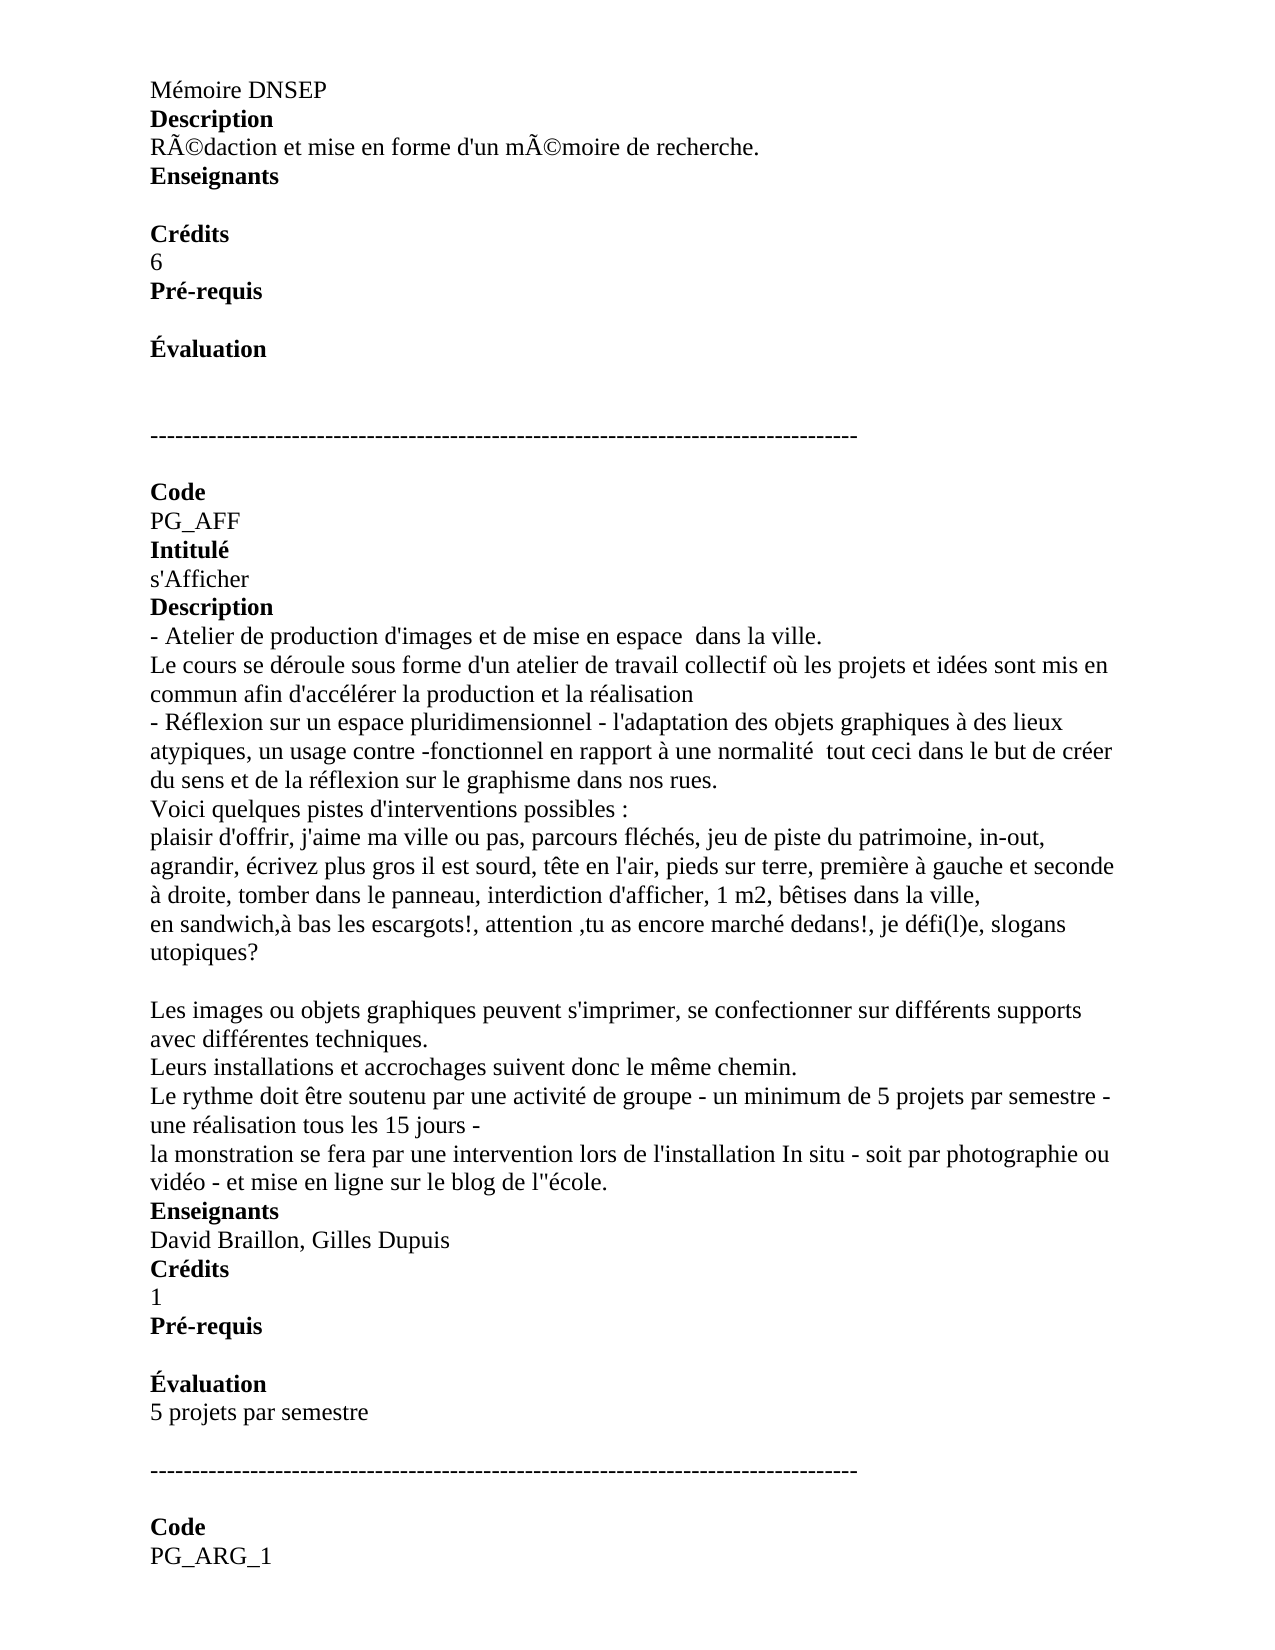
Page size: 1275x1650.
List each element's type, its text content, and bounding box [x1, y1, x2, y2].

text Enseignants [150, 161, 1125, 190]
text Mémoire DNSEP [150, 75, 1125, 104]
text David Braillon, Gilles Dupuis [150, 1225, 1125, 1254]
text Code [150, 1512, 1125, 1541]
text Description [150, 104, 1125, 132]
text Enseignants [150, 1196, 1125, 1225]
text Crédits [150, 1254, 1125, 1282]
text s'Afficher [150, 564, 1125, 592]
text Évaluation [150, 1369, 1125, 1397]
text Pré-requis [150, 1311, 1125, 1340]
text Crédits [150, 219, 1125, 247]
text PG_ARG_1 [150, 1541, 1125, 1570]
text PG_AFF [150, 506, 1125, 535]
text Intitulé [150, 535, 1125, 564]
text ------------------------------------------------------------------------------------- [150, 1455, 1125, 1484]
text Pré-requis [150, 276, 1125, 305]
text Évaluation [150, 334, 1125, 362]
text Code [150, 477, 1125, 506]
text RÃ©daction et mise en forme d'un mÃ©moire de recherche. [150, 132, 1125, 161]
text Description [150, 592, 1125, 621]
text - Atelier de production d'images et de mise en espace dans la ville. Le cours se déroule sous forme d'un atelier de travail collectif où les projets et idées sont mis en commun afin d'accélérer la production et la réalisation - Réflexion sur un espace pluridimensionnel - l'adaptation des objets graphiques à des lieux atypiques, un usage contre -fonctionnel en rapport à une normalité tout ceci dans le but de créer du sens et de la réflexion sur le graphisme dans nos rues. Voici quelques pistes d'interventions possibles : plaisir d'offrir, j'aime ma ville ou pas, parcours fléchés, jeu de piste du patrimoine, in-out, agrandir, écrivez plus gros il est sourd, tête en l'air, pieds sur terre, première à gauche et seconde à droite, tomber dans le panneau, interdiction d'afficher, 1 m2, bêtises dans la ville, en sandwich,à bas les escargots!, attention ,tu as encore marché dedans!, je défi(l)e, slogans utopiques? Les images ou objets graphiques peuvent s'imprimer, se confectionner sur différents supports avec différentes techniques. Leurs installations et accrochages suivent donc le même chemin. Le rythme doit être soutenu par une activité de groupe - un minimum de 5 projets par semestre - une réalisation tous les 15 jours - la monstration se fera par une intervention lors de l'installation In situ - soit par photographie ou vidéo - et mise en ligne sur le blog de l"école. [150, 621, 1125, 1196]
text 6 [150, 247, 1125, 276]
text 5 projets par semestre [150, 1397, 1125, 1426]
text ------------------------------------------------------------------------------------- [150, 420, 1125, 449]
text 1 [150, 1282, 1125, 1311]
